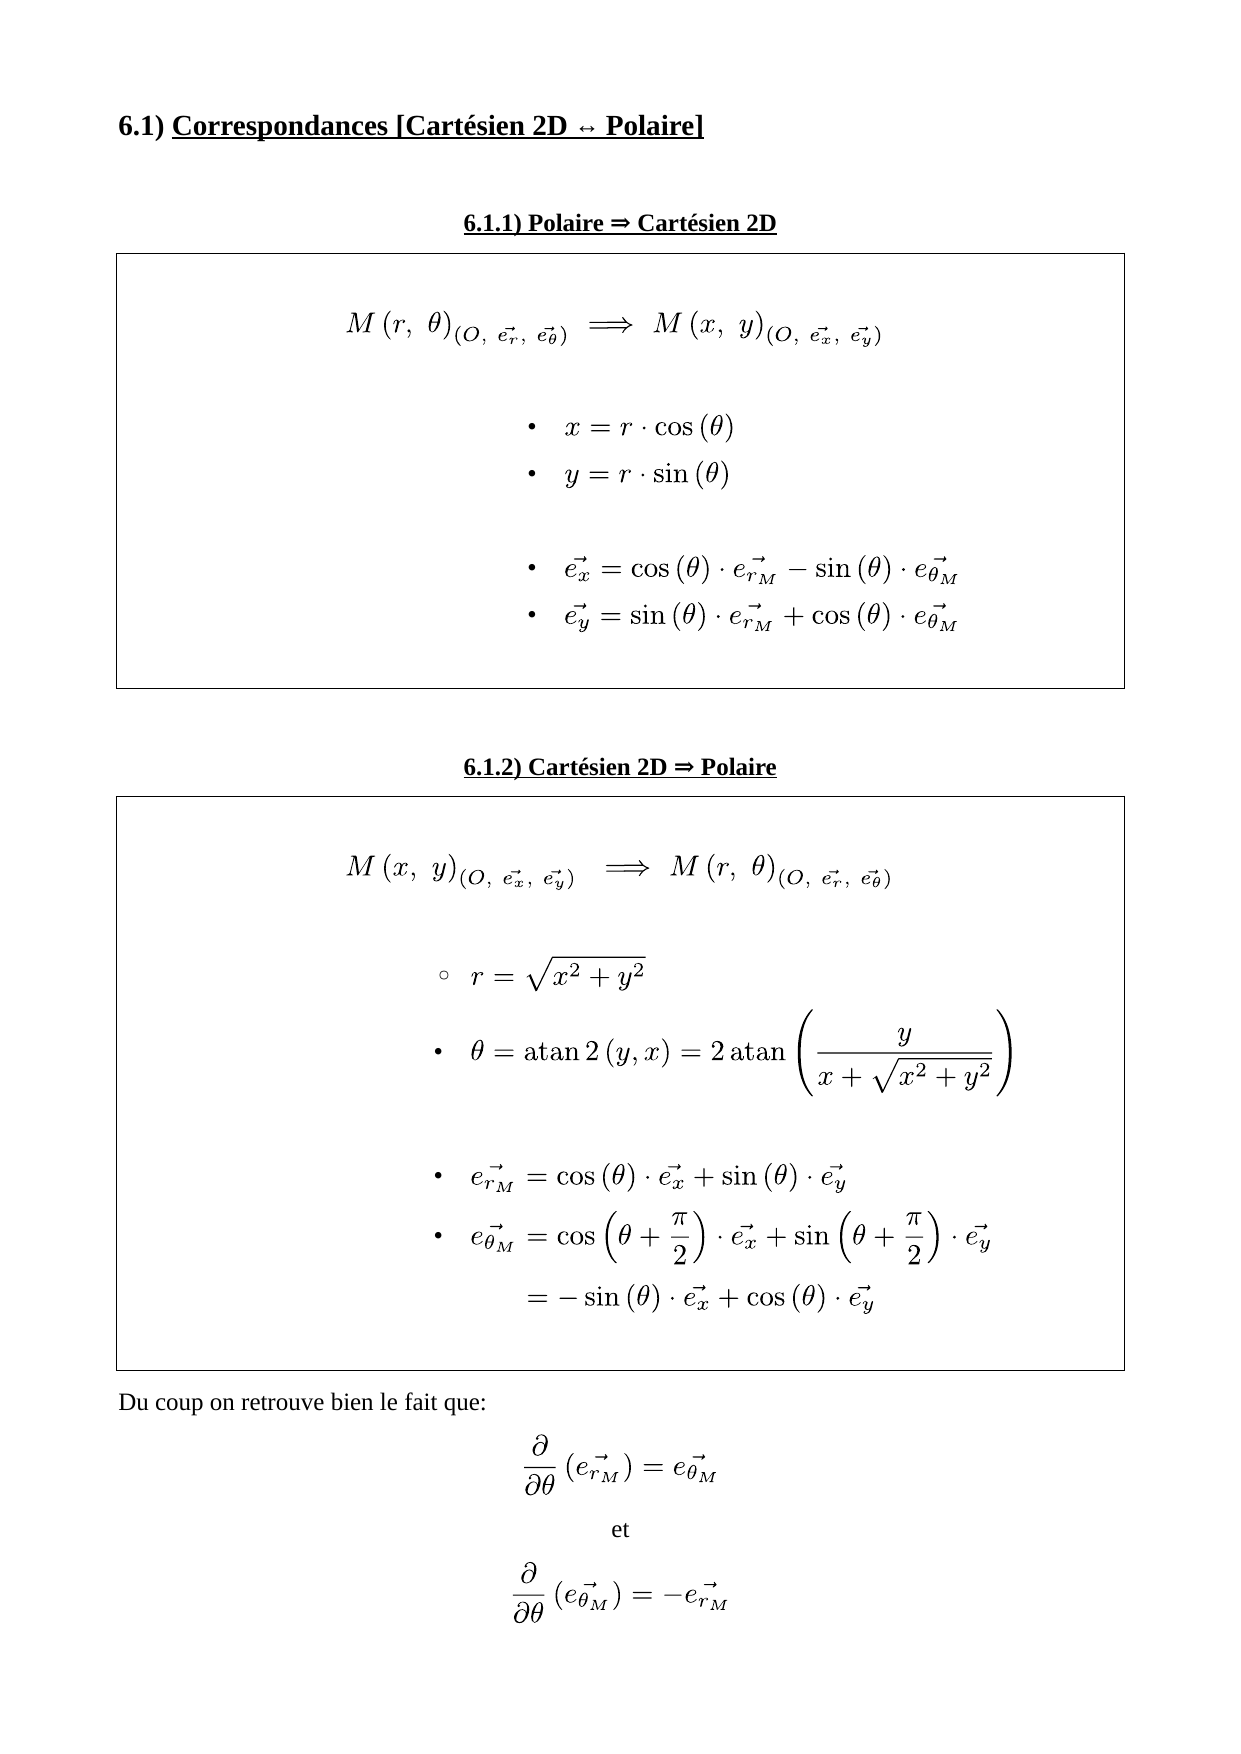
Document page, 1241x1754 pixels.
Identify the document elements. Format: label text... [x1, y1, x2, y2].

text Du coup on retrouve bien le fait que: [118, 1371, 1122, 1416]
text 6.1) Correspondances [Cartésien 2D ↔ Polaire] [118, 108, 1122, 141]
text 6.1.2) Cartésien 2D ⇒ Polaire [117, 797, 1124, 1370]
text et [118, 1514, 1122, 1543]
text 6.1.1) Polaire ⇒ Cartésien 2D [118, 208, 1122, 237]
text 6.1.2) Cartésien 2D ⇒ Polaire [118, 752, 1122, 780]
text 6.1.1) Polaire ⇒ Cartésien 2D [117, 254, 1124, 688]
